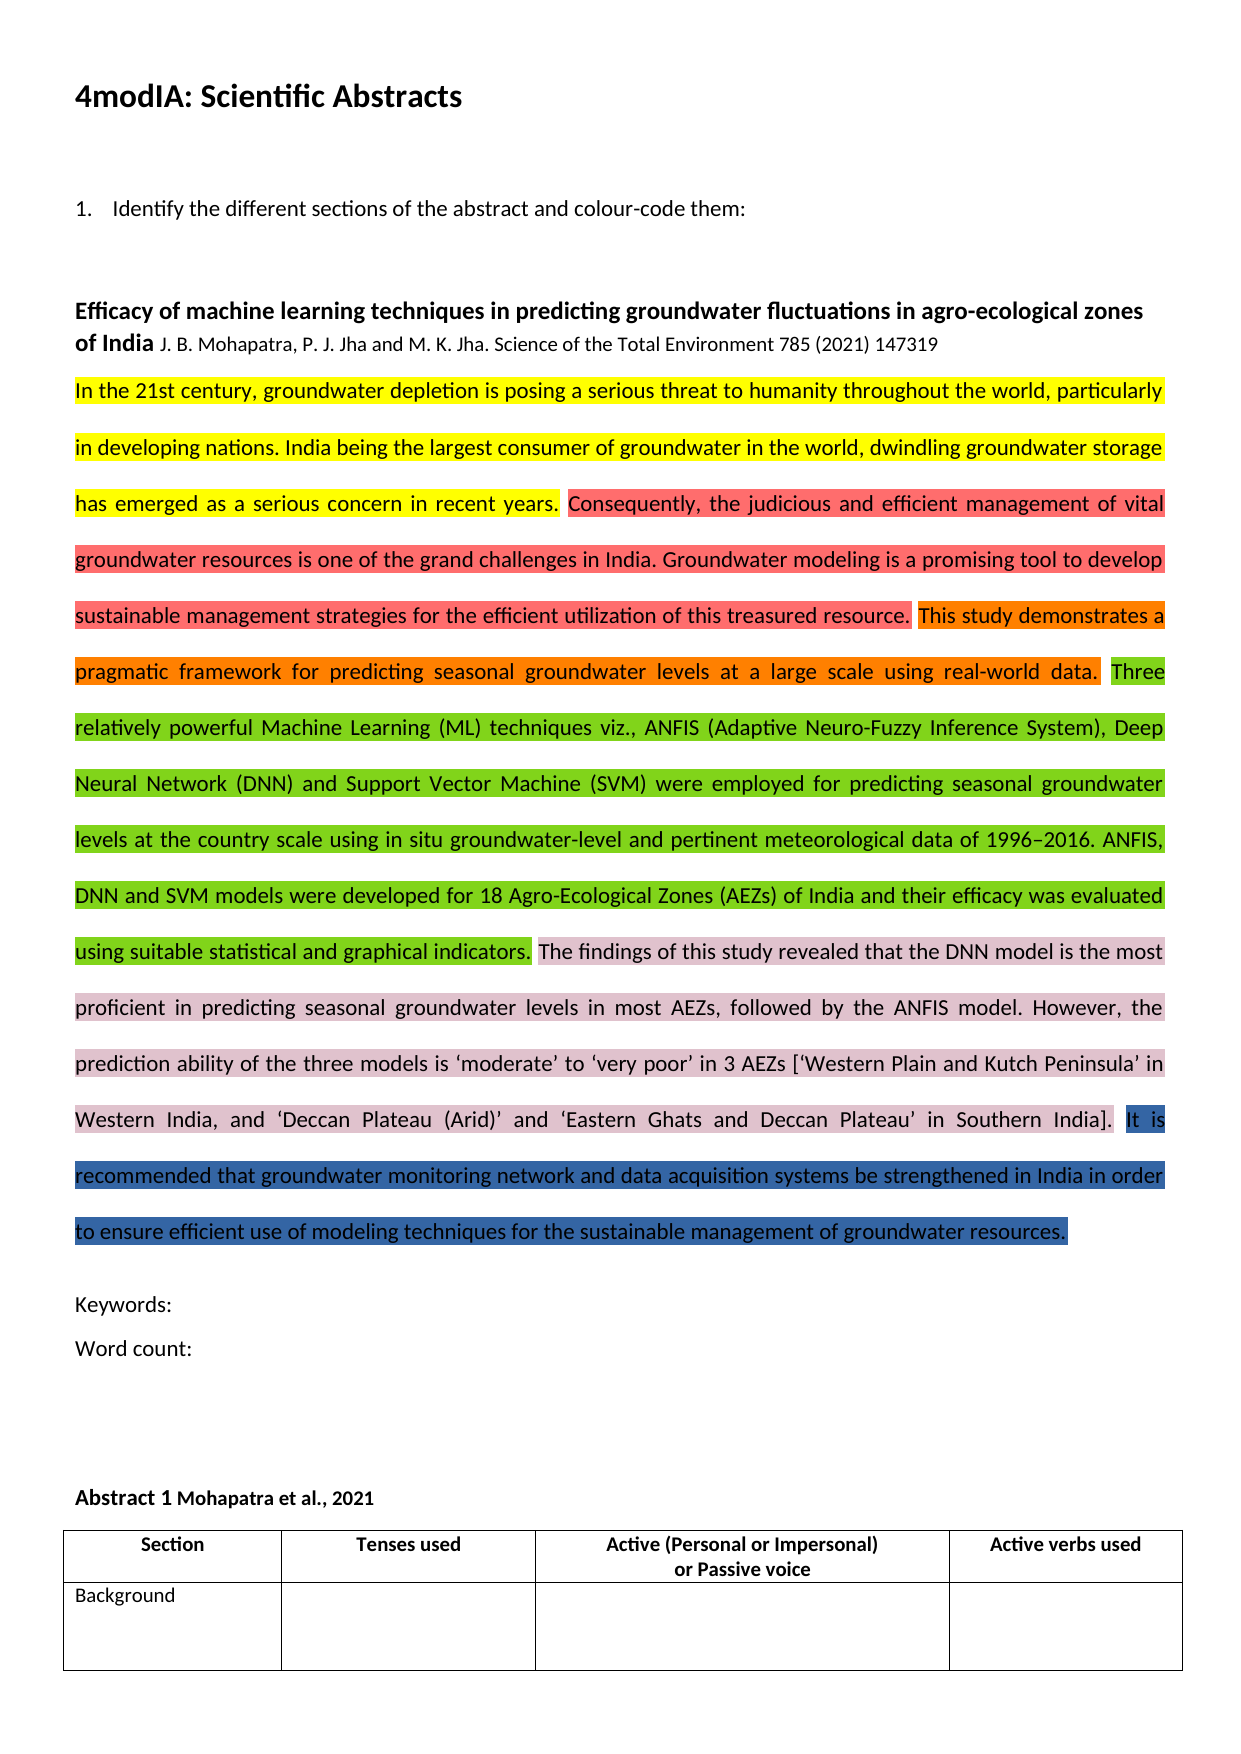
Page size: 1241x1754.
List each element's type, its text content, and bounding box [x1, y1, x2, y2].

list Abstract 1 Mohapatra et al., 2021 [75, 1483, 1165, 1511]
table_header Active verbs used [950, 1531, 1182, 1582]
table_cell [536, 1583, 949, 1669]
text Keywords: [75, 1290, 1165, 1318]
table_cell Background [64, 1583, 281, 1669]
table_header Section [64, 1531, 281, 1582]
text Word count: [75, 1334, 1165, 1363]
table_cell [950, 1583, 1182, 1669]
table_cell [282, 1583, 535, 1669]
text Efficacy of machine learning techniques in predicting groundwater fluctuations in agro-ecological zones of India J. B. Mohapatra, P. J. Jha and M. K. Jha. Science of the Total Environment 785 (2021) 147319 [75, 295, 1165, 358]
table_header Tenses used [282, 1531, 535, 1582]
text In the 21st century, groundwater depletion is posing a serious threat to humanity throughout the world, particularly in developing nations. India being the largest consumer of groundwater in the world, dwindling groundwater storage has emerged as a serious concern in recent years. Consequently, the judicious and efficient management of vital groundwater resources is one of the grand challenges in India. Groundwater modeling is a promising tool to develop sustainable management strategies for the efficient utilization of this treasured resource. This study demonstrates a pragmatic framework for predicting seasonal groundwater levels at a large scale using real-world data. Three relatively powerful Machine Learning (ML) techniques viz., ANFIS (Adaptive Neuro-Fuzzy Inference System), Deep Neural Network (DNN) and Support Vector Machine (SVM) were employed for predicting seasonal groundwater levels at the country scale using in situ groundwater-level and pertinent meteorological data of 1996–2016. ANFIS, DNN and SVM models were developed for 18 Agro-Ecological Zones (AEZs) of India and their efficacy was evaluated using suitable statistical and graphical indicators. The findings of this study revealed that the DNN model is the most proficient in predicting seasonal groundwater levels in most AEZs, followed by the ANFIS model. However, the prediction ability of the three models is ‘moderate’ to ‘very poor’ in 3 AEZs [‘Western Plain and Kutch Peninsula’ in Western India, and ‘Deccan Plateau (Arid)’ and ‘Eastern Ghats and Deccan Plateau’ in Southern India]. It is recommended that groundwater monitoring network and data acquisition systems be strengthened in India in order to ensure efficient use of modeling techniques for the sustainable management of groundwater resources. [75, 377, 1165, 1245]
table_header Active (Personal or Impersonal) or Passive voice [536, 1531, 949, 1582]
list Identify the different sections of the abstract and colour-code them: [75, 194, 1165, 223]
text 4modIA: Scientific Abstracts [75, 75, 1165, 116]
